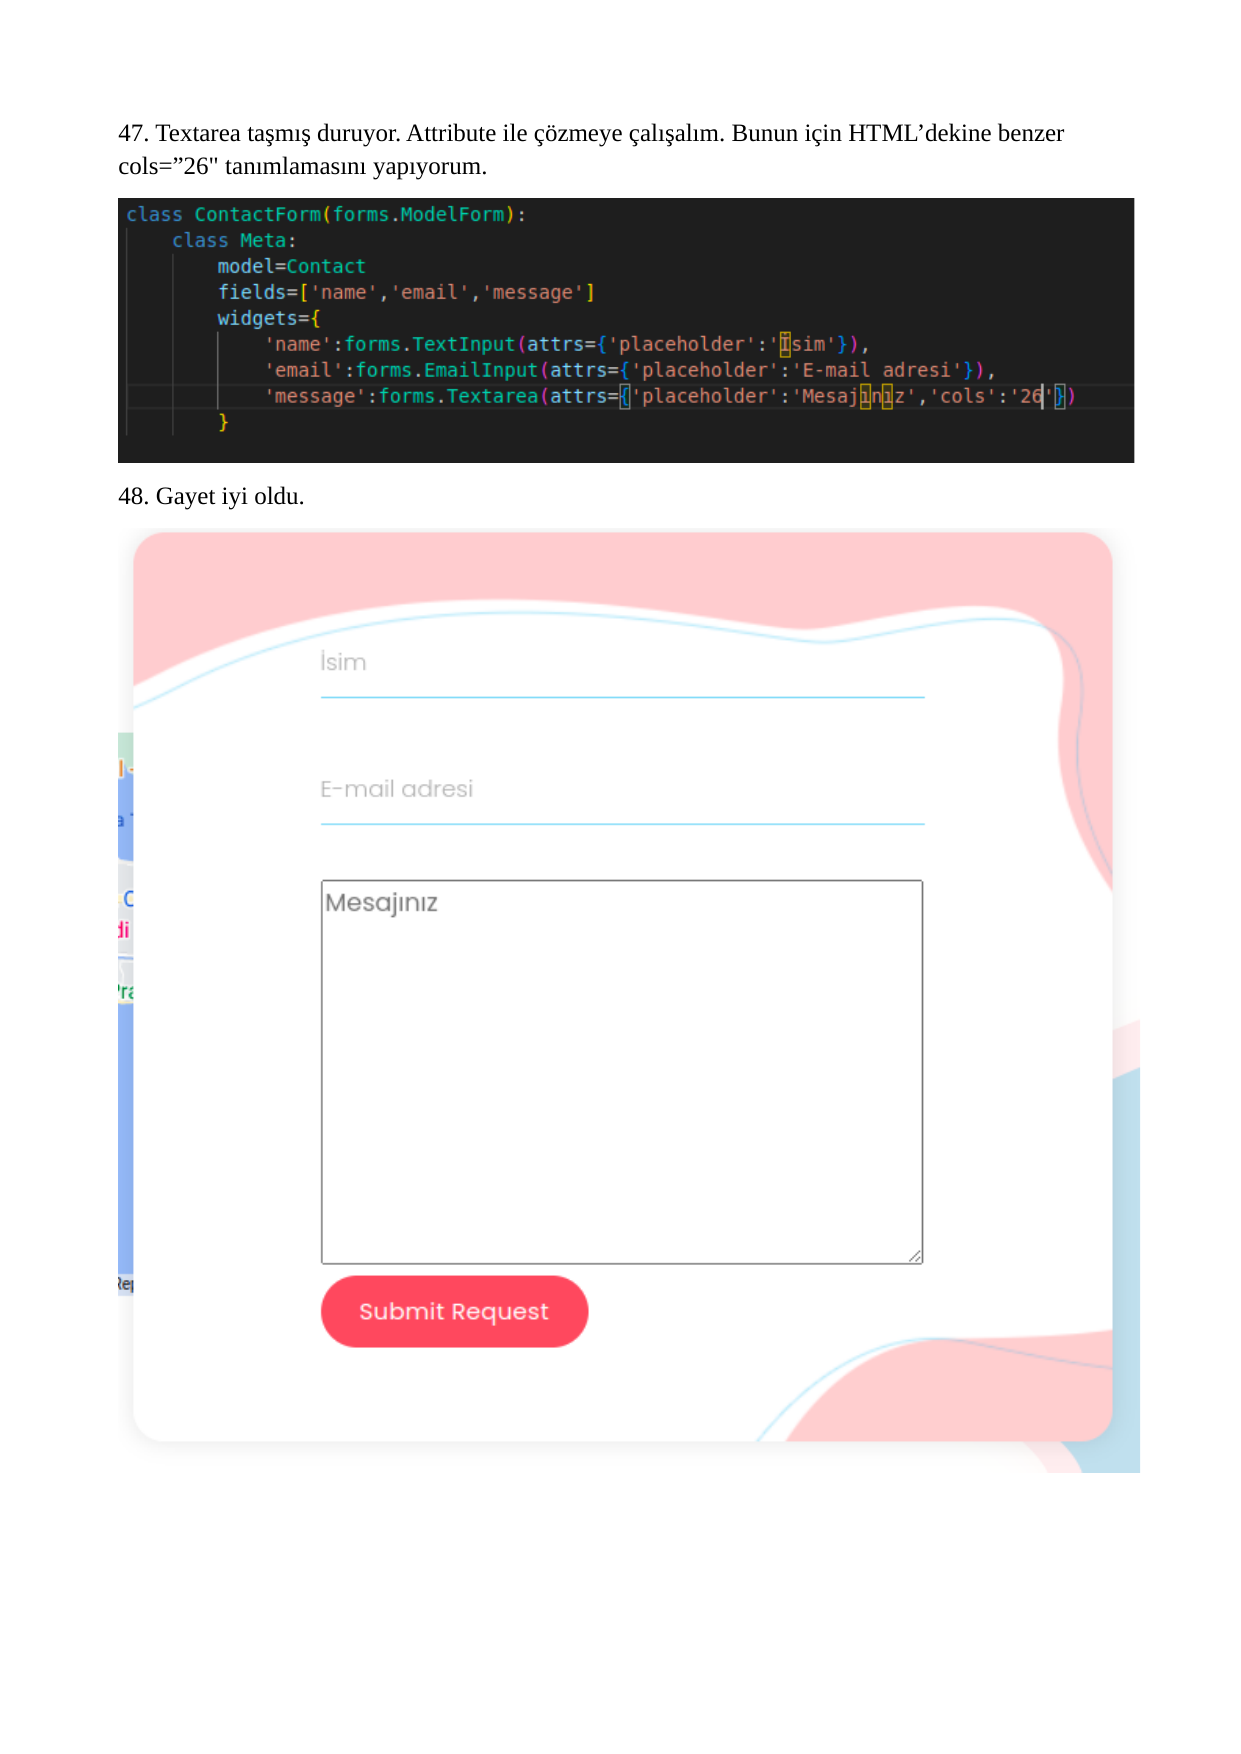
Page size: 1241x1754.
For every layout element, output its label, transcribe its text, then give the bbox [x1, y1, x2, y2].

text 48. Gayet iyi oldu. [118, 481, 1122, 510]
picture [118, 528, 1141, 1473]
text 47. Textarea taşmış duruyor. Attribute ile çözmeye çalışalım. Bunun için HTML’dekine benzer cols=”26" tanımlamasını yapıyorum. [118, 118, 1122, 180]
picture [118, 198, 1135, 463]
